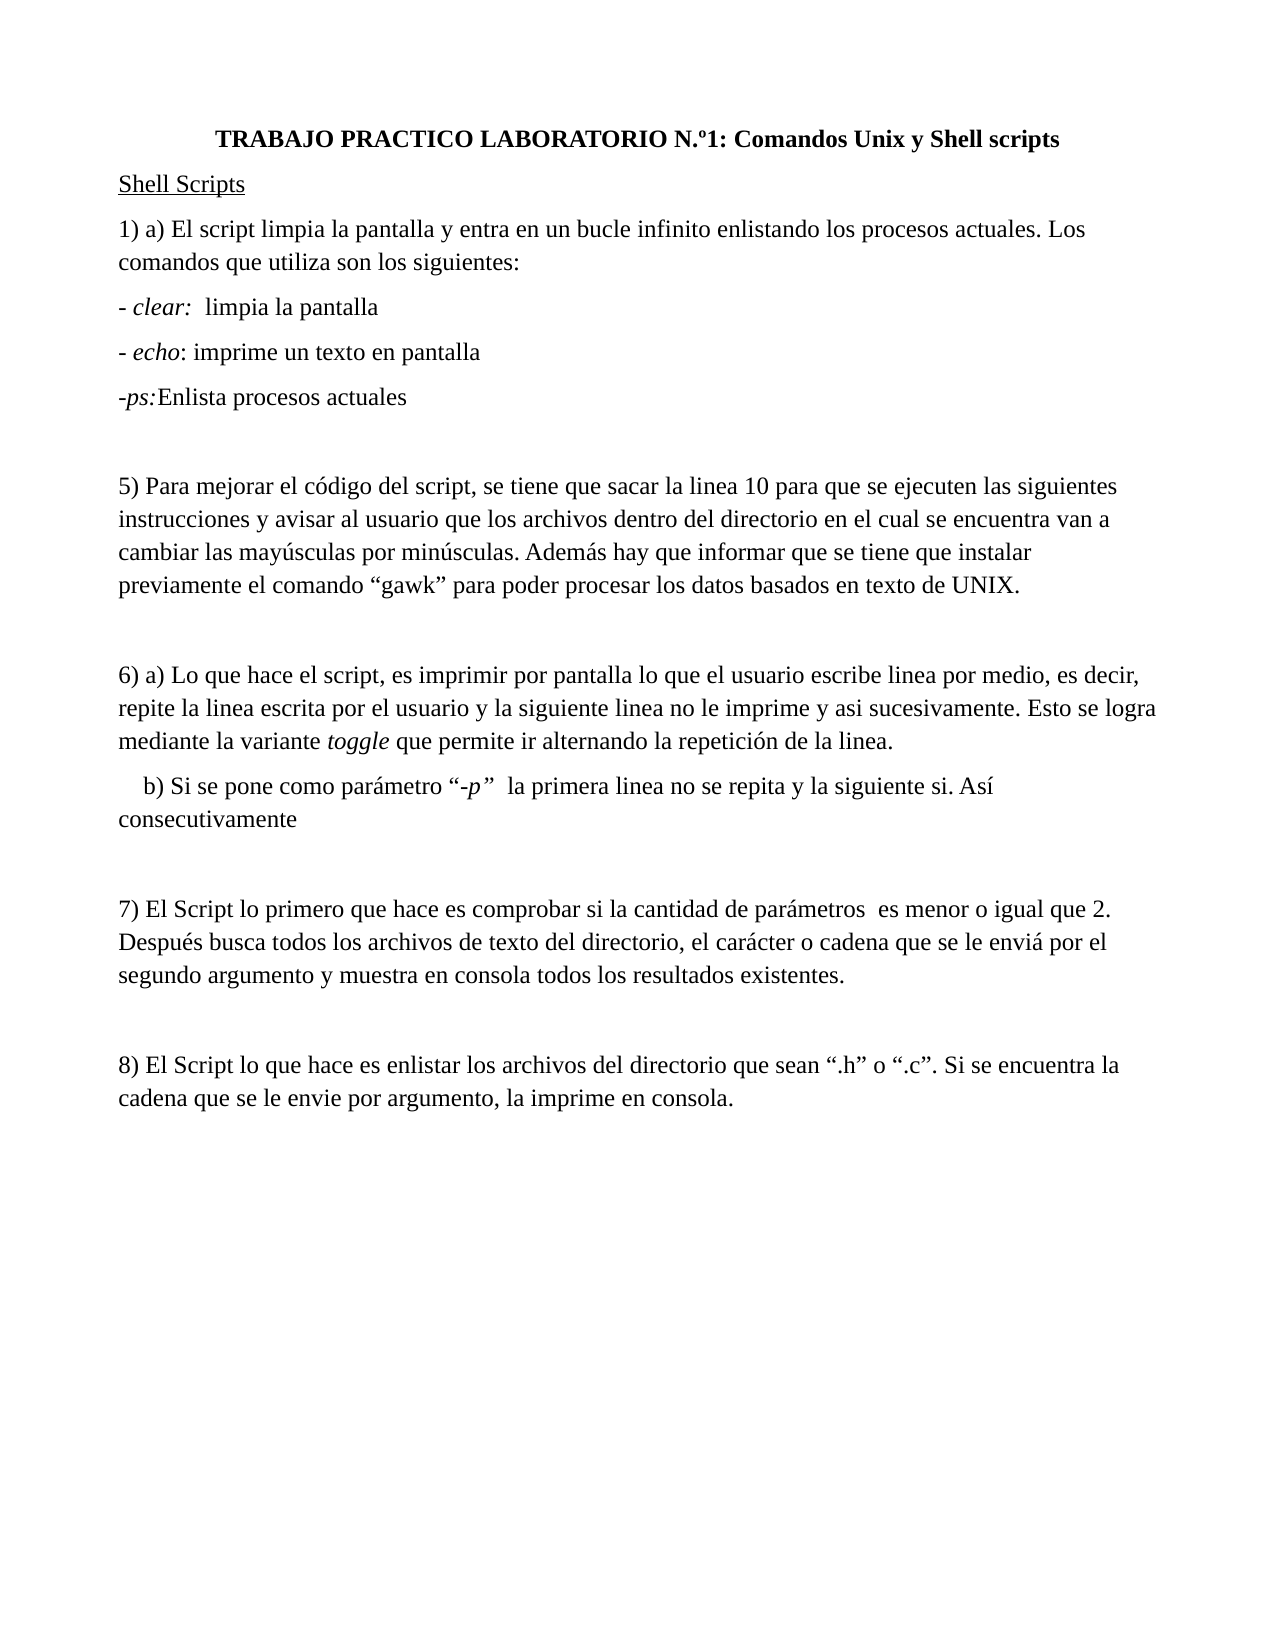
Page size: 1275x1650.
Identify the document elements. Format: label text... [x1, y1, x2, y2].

text 5) Para mejorar el código del script, se tiene que sacar la linea 10 para que se ejecuten las siguientes instrucciones y avisar al usuario que los archivos dentro del directorio en el cual se encuentra van a cambiar las mayúsculas por minúsculas. Además hay que informar que se tiene que instalar previamente el comando “gawk” para poder procesar los datos basados en texto de UNIX. [118, 471, 1157, 599]
text 1) a) El script limpia la pantalla y entra en un bucle infinito enlistando los procesos actuales. Los comandos que utiliza son los siguientes: [118, 214, 1157, 276]
text - echo: imprime un texto en pantalla [118, 337, 1157, 365]
text - clear: limpia la pantalla [118, 292, 1157, 321]
text 6) a) Lo que hace el script, es imprimir por pantalla lo que el usuario escribe linea por medio, es decir, repite la linea escrita por el usuario y la siguiente linea no le imprime y asi sucesivamente. Esto se logra mediante la variante toggle que permite ir alternando la repetición de la linea. [118, 660, 1157, 755]
text Shell Scripts [118, 169, 1157, 198]
text 8) El Script lo que hace es enlistar los archivos del directorio que sean “.h” o “.c”. Si se encuentra la cadena que se le envie por argumento, la imprime en consola. [118, 1050, 1157, 1112]
text b) Si se pone como parámetro “-p” la primera linea no se repita y la siguiente si. Así consecutivamente [118, 771, 1157, 833]
text TRABAJO PRACTICO LABORATORIO N.º1: Comandos Unix y Shell scripts [118, 124, 1157, 153]
text -ps:Enlista procesos actuales [118, 382, 1157, 410]
text 7) El Script lo primero que hace es comprobar si la cantidad de parámetros es menor o igual que 2. Después busca todos los archivos de texto del directorio, el carácter o cadena que se le enviá por el segundo argumento y muestra en consola todos los resultados existentes. [118, 894, 1157, 989]
